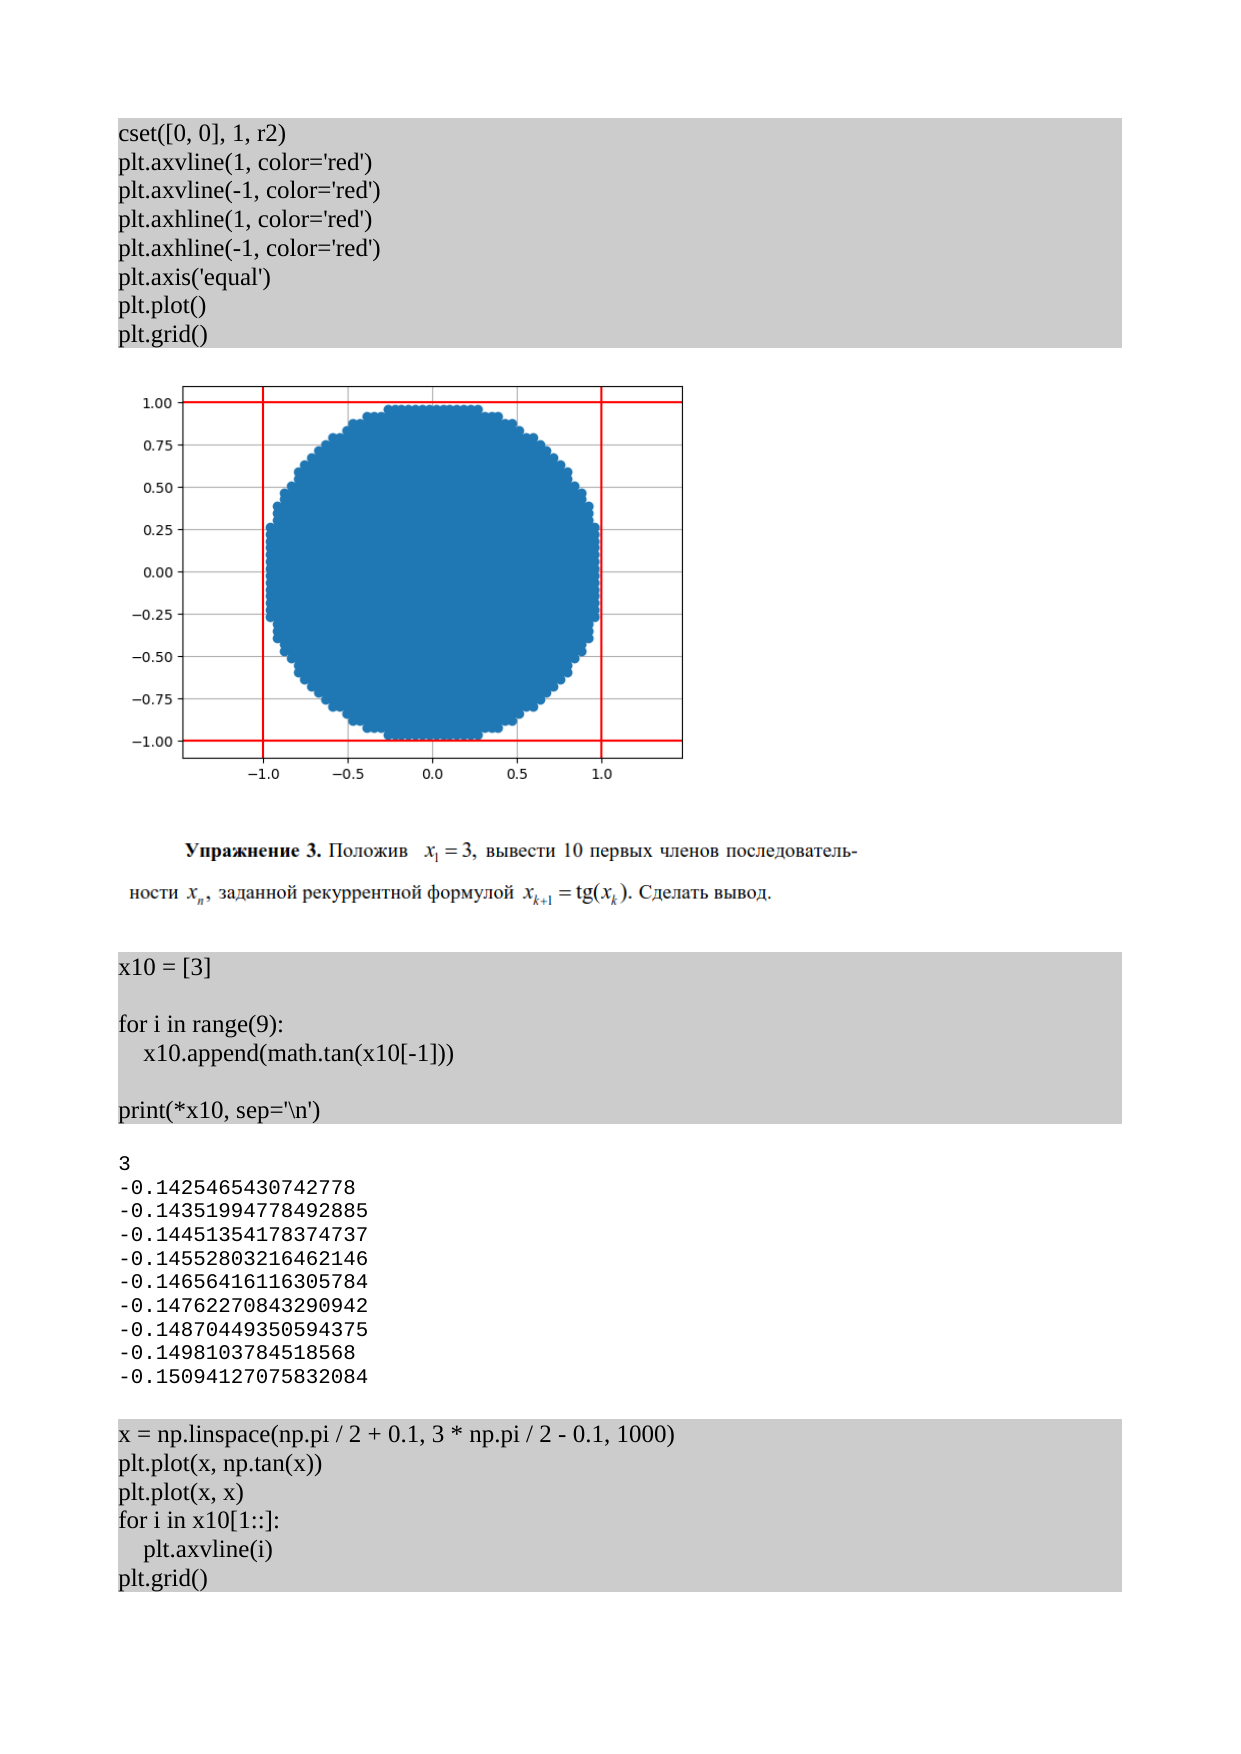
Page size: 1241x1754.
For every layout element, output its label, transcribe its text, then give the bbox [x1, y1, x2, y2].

text cset([0, 0], 1, r2) [118, 118, 1122, 147]
text plt.plot(x, np.tan(x)) [118, 1448, 1122, 1477]
text print(*x10, sep='\n') [118, 1096, 1122, 1124]
picture [120, 376, 692, 792]
text plt.axis('equal') [118, 262, 1122, 291]
text for i in x10[1::]: [118, 1505, 1122, 1534]
text -0.1498103784518568 [118, 1342, 1122, 1366]
text x10 = [3] [118, 952, 1122, 981]
text plt.grid() [118, 1563, 1122, 1592]
text -0.14762270843290942 [118, 1295, 1122, 1319]
text x10.append(math.tan(x10[-1])) [118, 1038, 1122, 1067]
text -0.1425465430742778 [118, 1177, 1122, 1200]
text -0.14656416116305784 [118, 1271, 1122, 1295]
text 3 [118, 1153, 1122, 1177]
text plt.axhline(-1, color='red') [118, 233, 1122, 262]
text plt.plot() [118, 291, 1122, 319]
text -0.14552803216462146 [118, 1248, 1122, 1271]
text plt.axvline(i) [118, 1534, 1122, 1563]
text plt.plot(x, x) [118, 1477, 1122, 1505]
text plt.grid() [118, 319, 1122, 348]
picture [122, 836, 865, 908]
text -0.14351994778492885 [118, 1200, 1122, 1224]
text for i in range(9): [118, 1009, 1122, 1038]
text -0.14451354178374737 [118, 1224, 1122, 1248]
text -0.15094127075832084 [118, 1366, 1122, 1389]
text -0.14870449350594375 [118, 1319, 1122, 1342]
text plt.axhline(1, color='red') [118, 204, 1122, 233]
text plt.axvline(-1, color='red') [118, 176, 1122, 204]
text x = np.linspace(np.pi / 2 + 0.1, 3 * np.pi / 2 - 0.1, 1000) [118, 1419, 1122, 1448]
text plt.axvline(1, color='red') [118, 147, 1122, 176]
